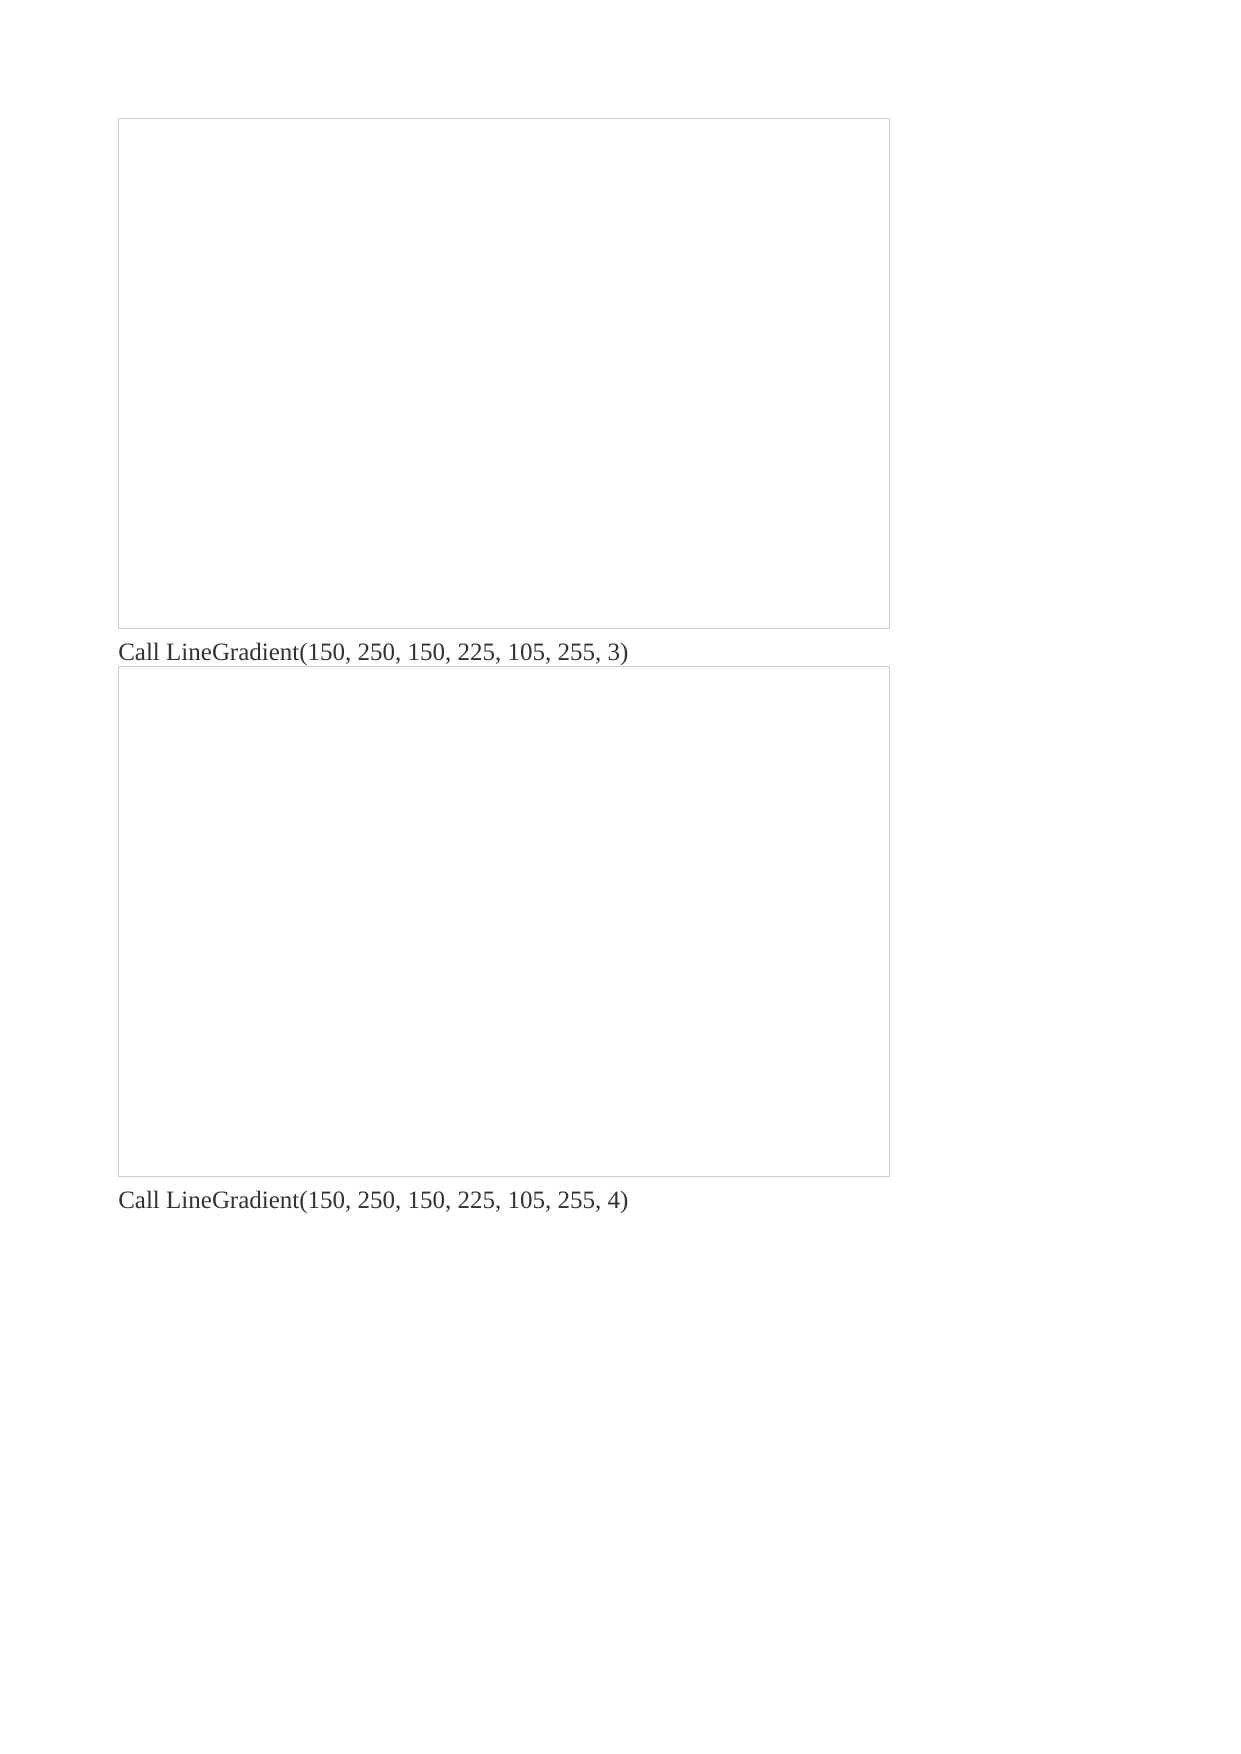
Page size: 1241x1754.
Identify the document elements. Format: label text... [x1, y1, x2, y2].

text Call LineGradient(150, 250, 150, 225, 105, 255, 3) Call LineGradient(150, 250, 150, 225, 105, 255, 4) [118, 118, 1122, 1214]
